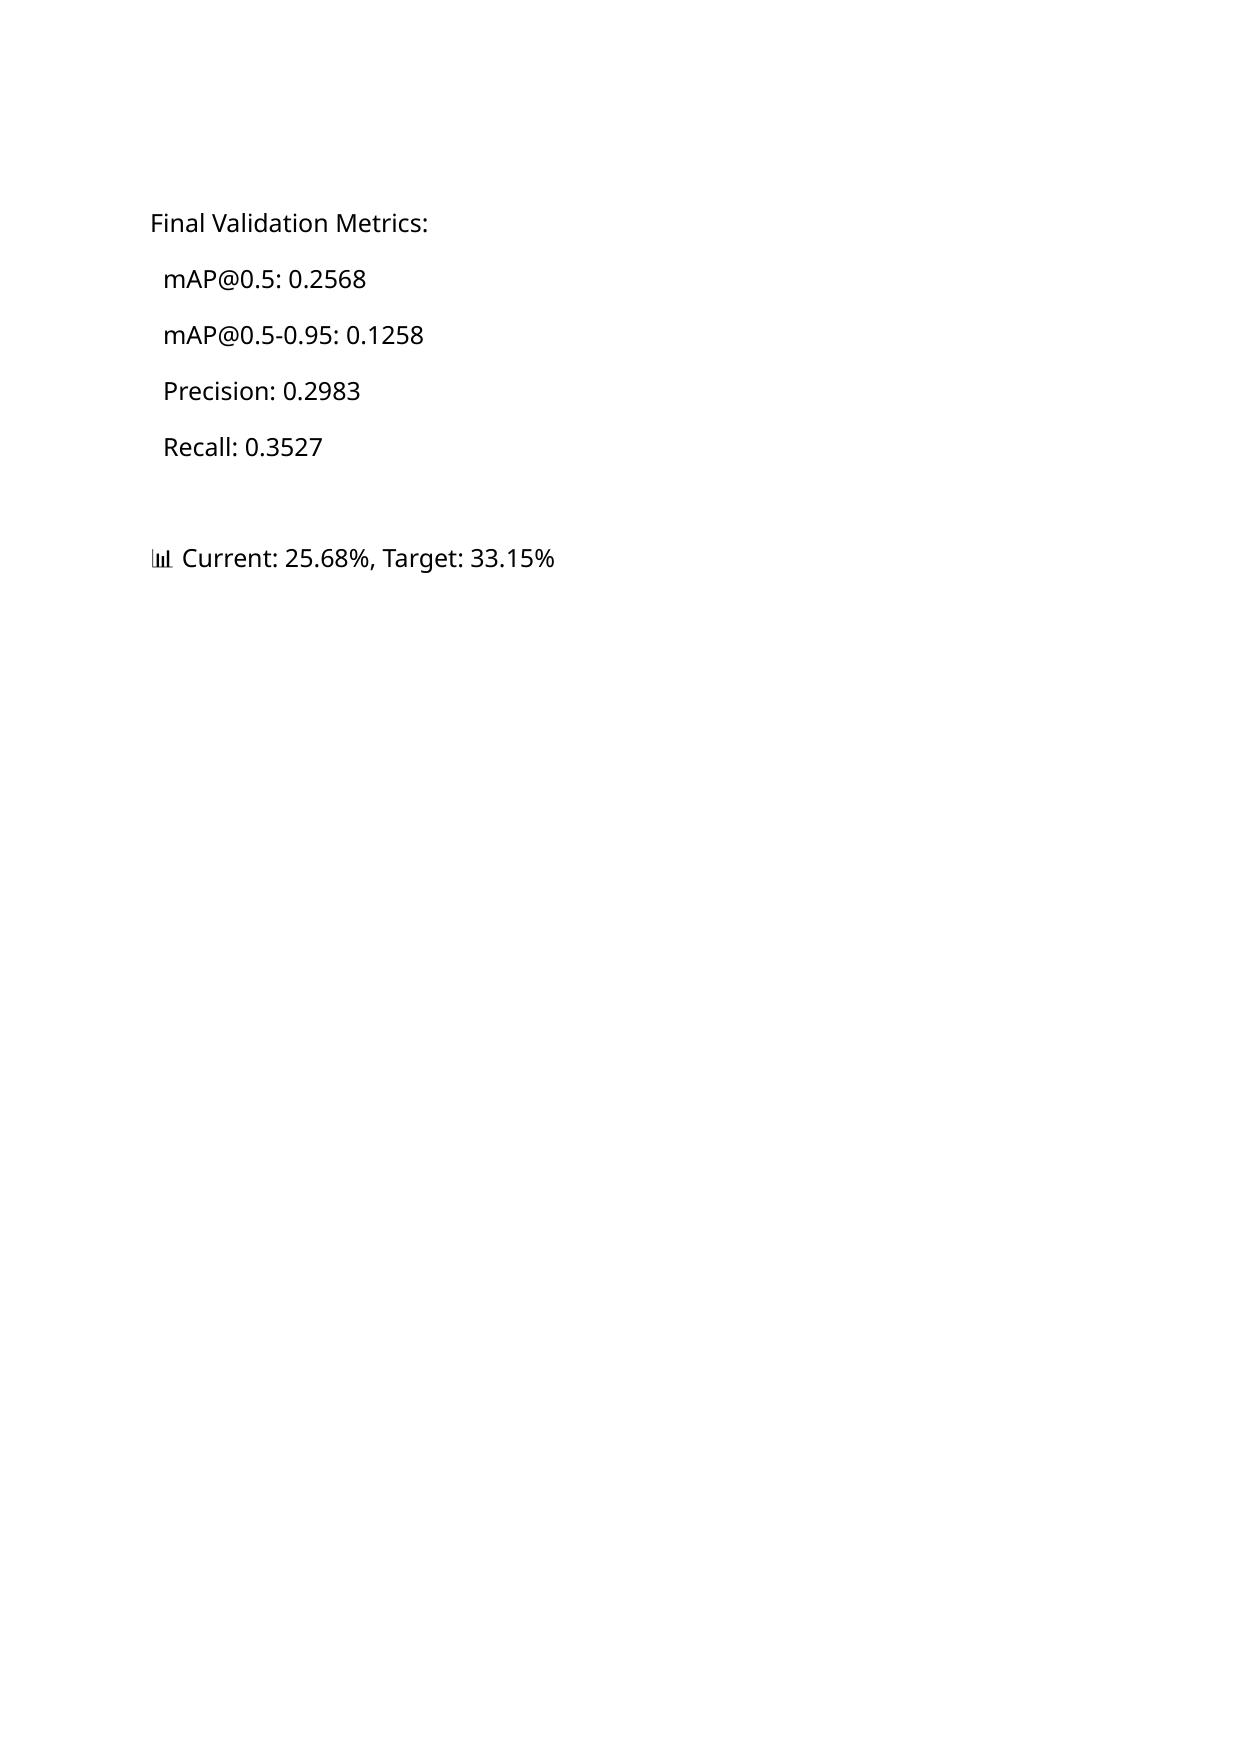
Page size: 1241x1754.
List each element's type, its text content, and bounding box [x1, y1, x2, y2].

text Precision: 0.2983 [150, 373, 1090, 407]
text mAP@0.5: 0.2568 [150, 262, 1090, 296]
text Recall: 0.3527 [150, 429, 1090, 463]
text 📊 Current: 25.68%, Target: 33.15% [150, 541, 1090, 575]
text mAP@0.5-0.95: 0.1258 [150, 317, 1090, 352]
text Final Validation Metrics: [150, 206, 1090, 240]
